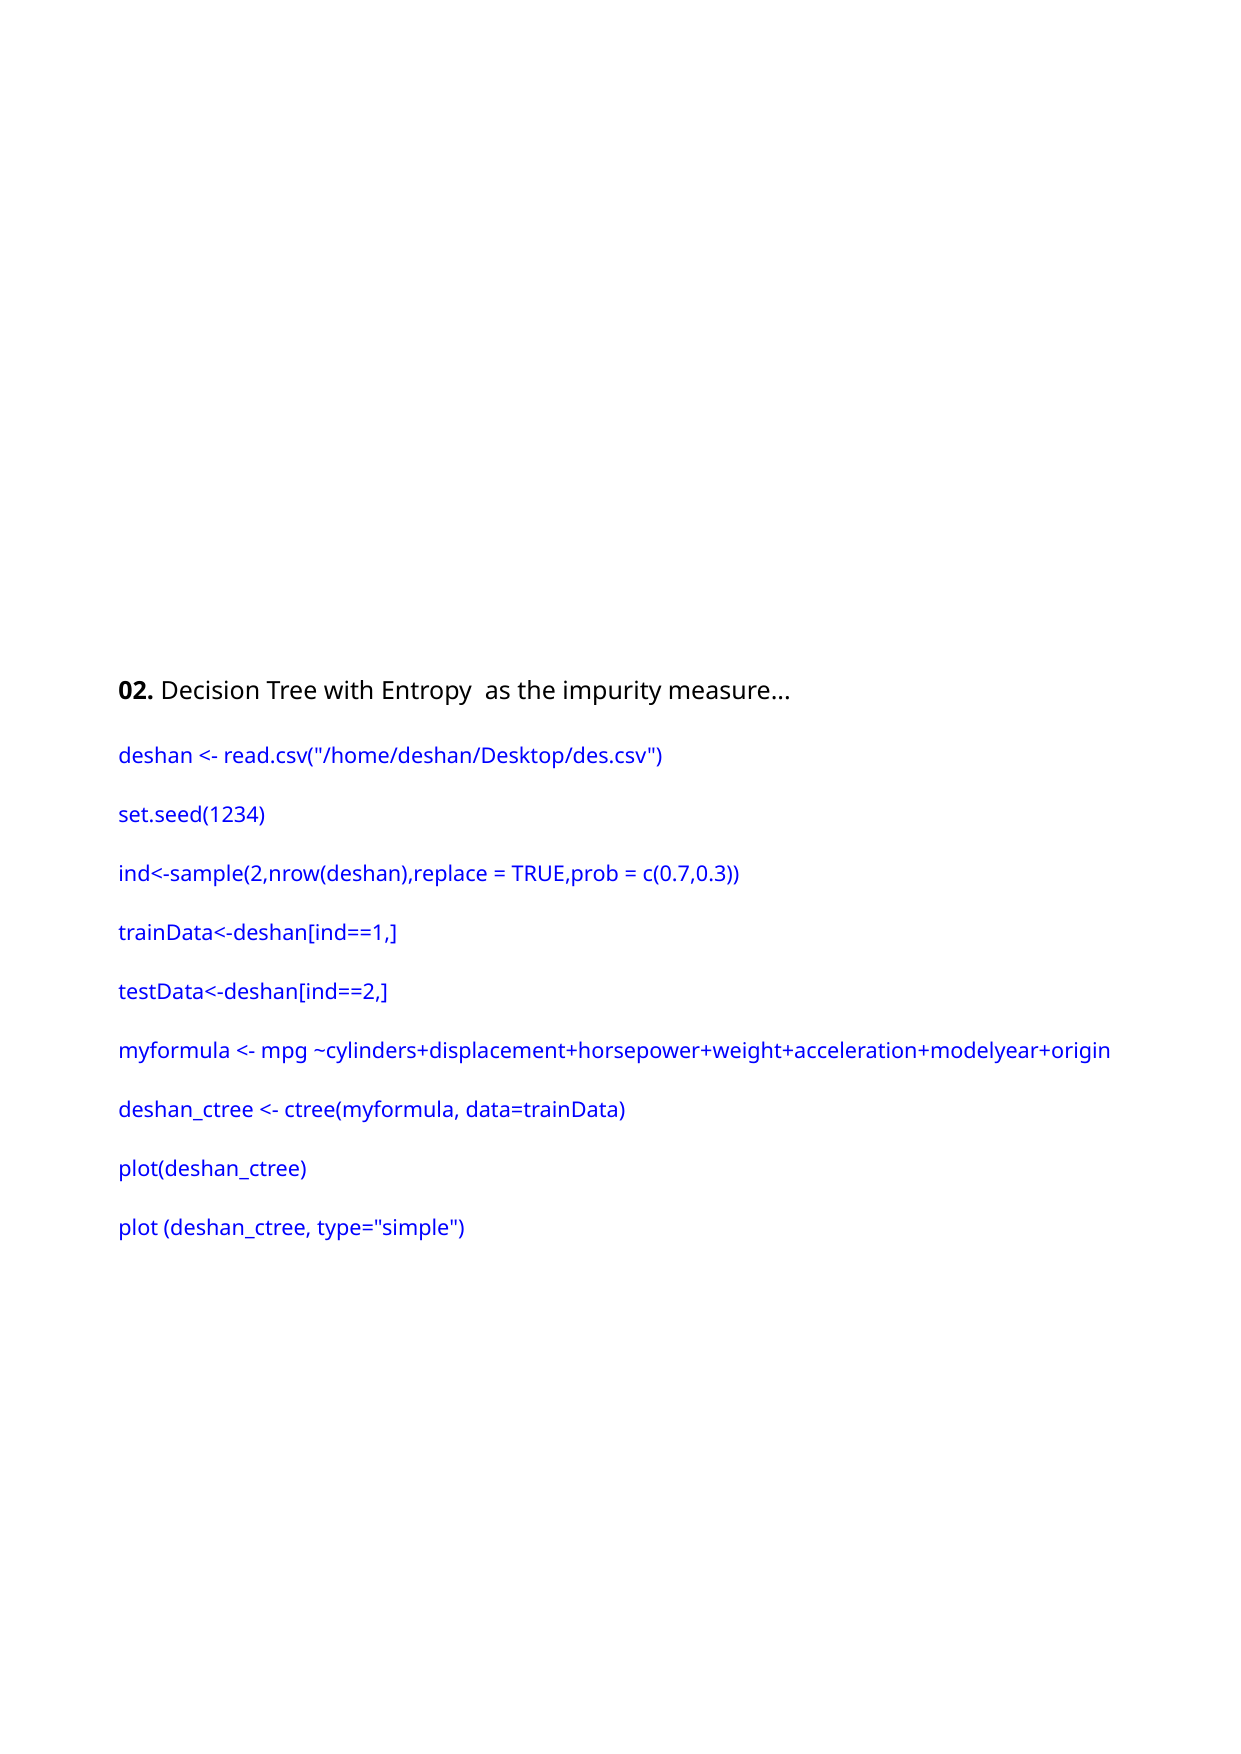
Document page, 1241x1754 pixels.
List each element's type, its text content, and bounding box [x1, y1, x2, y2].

text myformula <- mpg ~cylinders+displacement+horsepower+weight+acceleration+modelyear+origin [118, 1035, 1140, 1065]
text testData<-deshan[ind==2,] [118, 976, 1140, 1006]
text 02. Decision Tree with Entropy as the impurity measure... [118, 672, 1199, 706]
text ind<-sample(2,nrow(deshan),replace = TRUE,prob = c(0.7,0.3)) [118, 858, 1140, 888]
text set.seed(1234) [118, 799, 1140, 829]
text deshan <- read.csv("/home/deshan/Desktop/des.csv") [118, 740, 1199, 770]
text deshan_ctree <- ctree(myformula, data=trainData) [118, 1094, 1140, 1124]
text plot(deshan_ctree) [118, 1153, 1199, 1183]
text trainData<-deshan[ind==1,] [118, 917, 1140, 947]
text plot (deshan_ctree, type="simple") [118, 1212, 1140, 1242]
